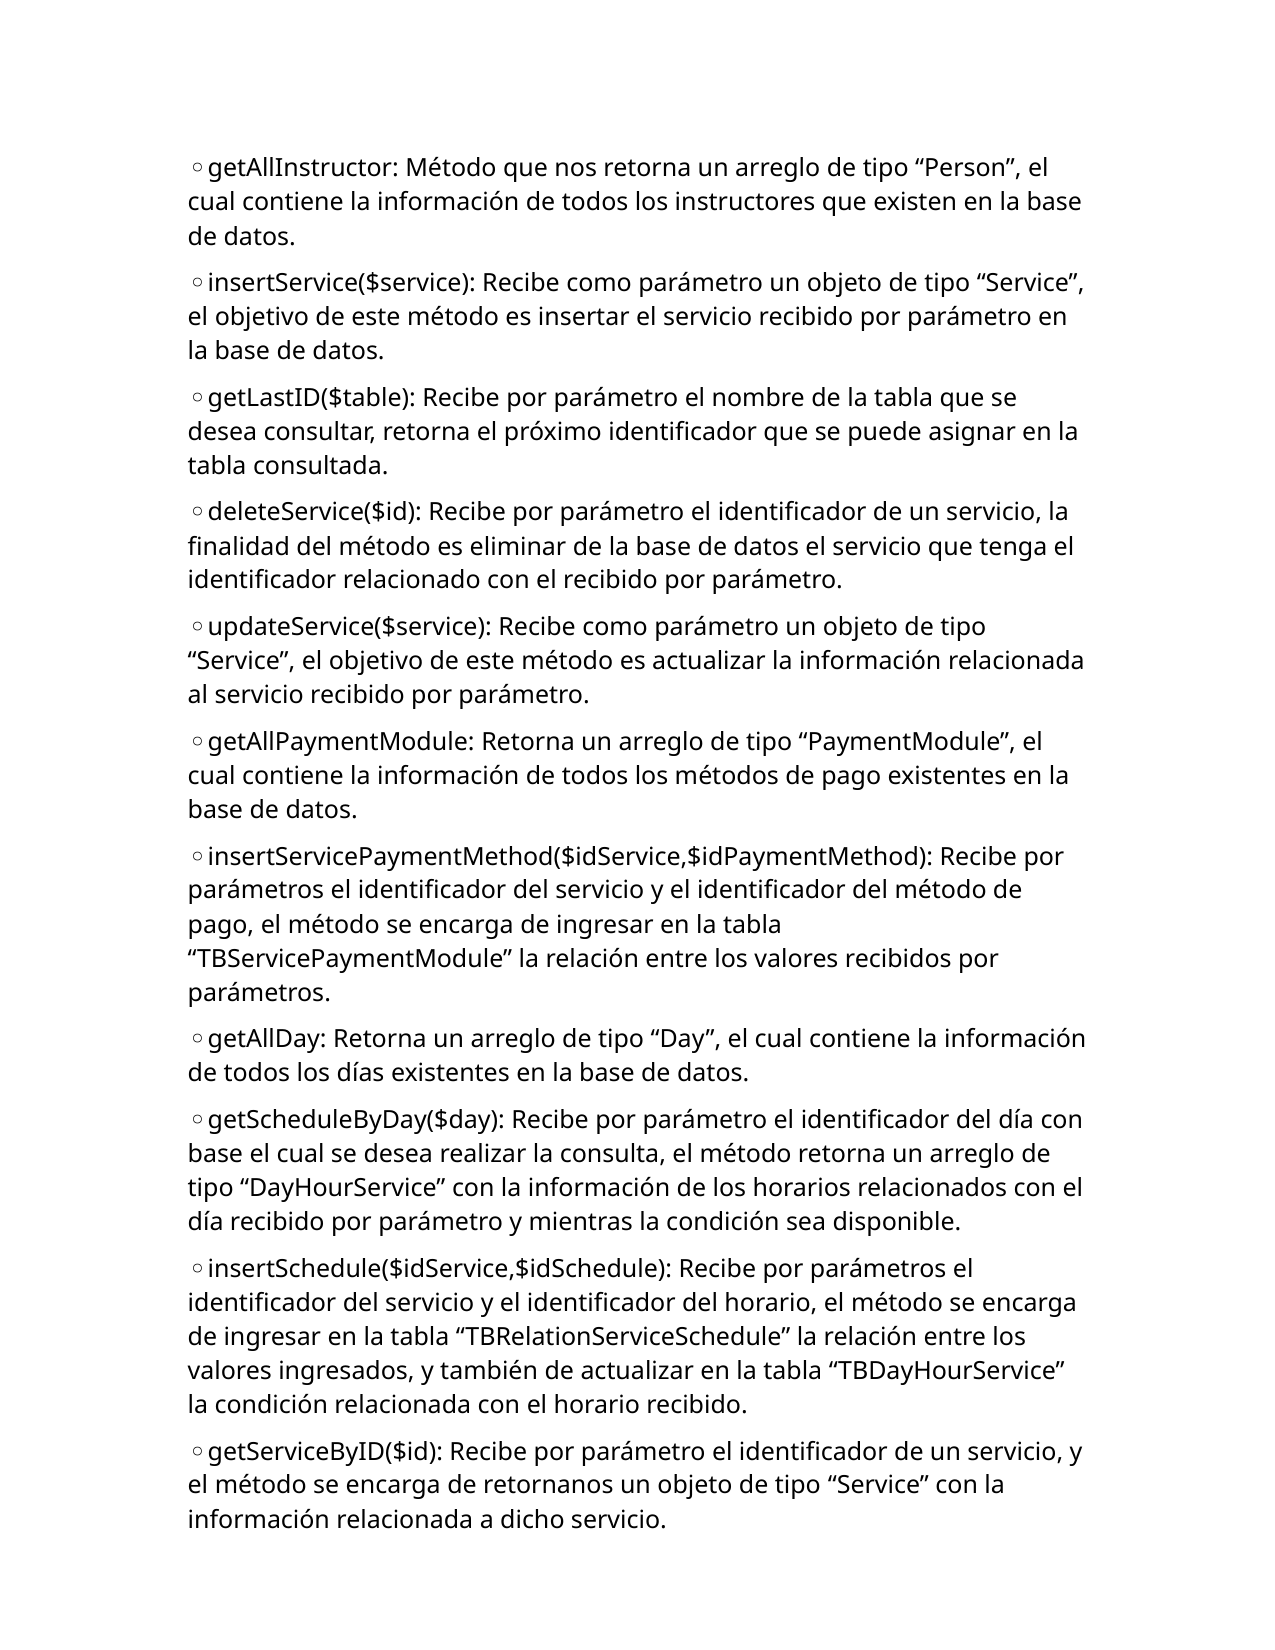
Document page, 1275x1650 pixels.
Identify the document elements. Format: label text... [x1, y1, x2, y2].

list insertServicePaymentMethod($idService,$idPaymentMethod): Recibe por parámetros el identificador del servicio y el identificador del método de pago, el método se encarga de ingresar en la tabla “TBServicePaymentModule” la relación entre los valores recibidos por parámetros. [187, 838, 1087, 1008]
list updateService($service): Recibe como parámetro un objeto de tipo “Service”, el objetivo de este método es actualizar la información relacionada al servicio recibido por parámetro. [187, 609, 1087, 711]
list getAllDay: Retorna un arreglo de tipo “Day”, el cual contiene la información de todos los días existentes en la base de datos. [187, 1021, 1087, 1089]
list getServiceByID($id): Recibe por parámetro el identificador de un servicio, y el método se encarga de retornanos un objeto de tipo “Service” con la información relacionada a dicho servicio. [187, 1433, 1087, 1535]
list getAllInstructor: Método que nos retorna un arreglo de tipo “Person”, el cual contiene la información de todos los instructores que existen en la base de datos. [187, 150, 1087, 252]
list insertService($service): Recibe como parámetro un objeto de tipo “Service”, el objetivo de este método es insertar el servicio recibido por parámetro en la base de datos. [187, 265, 1087, 367]
list deleteService($id): Recibe por parámetro el identificador de un servicio, la finalidad del método es eliminar de la base de datos el servicio que tenga el identificador relacionado con el recibido por parámetro. [187, 494, 1087, 596]
list getLastID($table): Recibe por parámetro el nombre de la tabla que se desea consultar, retorna el próximo identificador que se puede asignar en la tabla consultada. [187, 379, 1087, 482]
list insertSchedule($idService,$idSchedule): Recibe por parámetros el identificador del servicio y el identificador del horario, el método se encarga de ingresar en la tabla “TBRelationServiceSchedule” la relación entre los valores ingresados, y también de actualizar en la tabla “TBDayHourService” la condición relacionada con el horario recibido. [187, 1250, 1087, 1421]
list getAllPaymentModule: Retorna un arreglo de tipo “PaymentModule”, el cual contiene la información de todos los métodos de pago existentes en la base de datos. [187, 723, 1087, 826]
list getScheduleByDay($day): Recibe por parámetro el identificador del día con base el cual se desea realizar la consulta, el método retorna un arreglo de tipo “DayHourService” con la información de los horarios relacionados con el día recibido por parámetro y mientras la condición sea disponible. [187, 1102, 1087, 1238]
